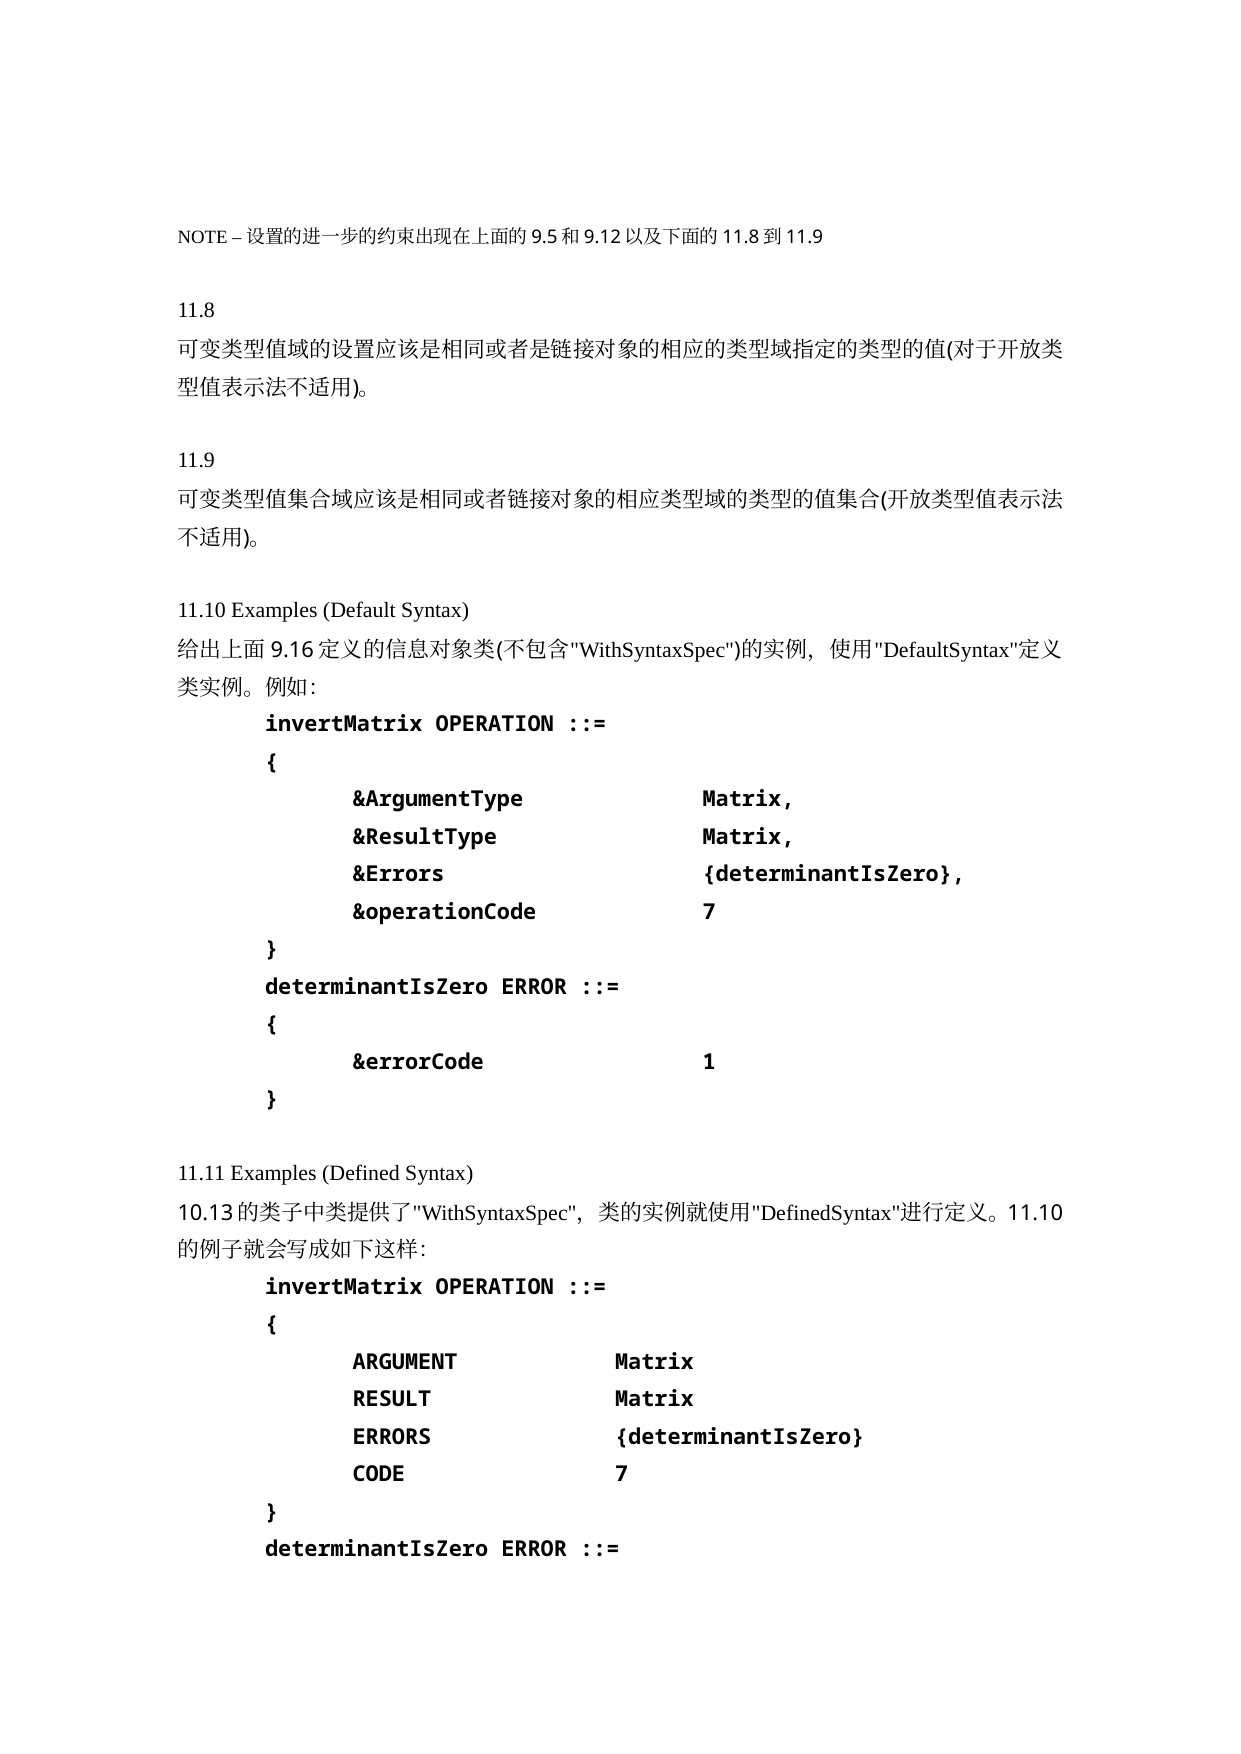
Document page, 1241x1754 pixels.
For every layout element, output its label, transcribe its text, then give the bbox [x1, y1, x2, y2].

text 给出上面9.16定义的信息对象类(不包含"WithSyntaxSpec")的实例，使用"DefaultSyntax"定义类实例。例如： [177, 629, 1063, 704]
text ARGUMENT Matrix [177, 1342, 1063, 1379]
text &ArgumentType Matrix, [177, 779, 1063, 817]
text invertMatrix OPERATION ::= [177, 1267, 1063, 1304]
subtitle 11.8 [177, 292, 1063, 329]
text 可变类型值集合域应该是相同或者链接对象的相应类型域的类型的值集合(开放类型值表示法不适用)。 [177, 479, 1063, 554]
text RESULT Matrix [177, 1379, 1063, 1417]
text &operationCode 7 [177, 892, 1063, 929]
text { [177, 742, 1063, 779]
text } [177, 1492, 1063, 1529]
text &ResultType Matrix, [177, 817, 1063, 854]
text &errorCode 1 [177, 1042, 1063, 1079]
text NOTE – 设置的进一步的约束出现在上面的9.5和9.12以及下面的11.8到11.9 [177, 217, 1063, 254]
text { [177, 1004, 1063, 1042]
text ERRORS {determinantIsZero} [177, 1417, 1063, 1454]
text &Errors {determinantIsZero}, [177, 854, 1063, 892]
text CODE 7 [177, 1454, 1063, 1492]
text determinantIsZero ERROR ::= [177, 967, 1063, 1004]
text { [177, 1304, 1063, 1342]
text 10.13的类子中类提供了"WithSyntaxSpec"，类的实例就使用"DefinedSyntax"进行定义。11.10的例子就会写成如下这样： [177, 1192, 1063, 1267]
text determinantIsZero ERROR ::= [177, 1529, 1063, 1567]
subtitle 11.10 Examples (Default Syntax) [177, 592, 1063, 629]
text invertMatrix OPERATION ::= [177, 704, 1063, 742]
subtitle 11.9 [177, 442, 1063, 479]
text } [177, 1079, 1063, 1117]
text 可变类型值域的设置应该是相同或者是链接对象的相应的类型域指定的类型的值(对于开放类型值表示法不适用)。 [177, 329, 1063, 404]
text } [177, 929, 1063, 967]
subtitle 11.11 Examples (Defined Syntax) [177, 1154, 1063, 1192]
